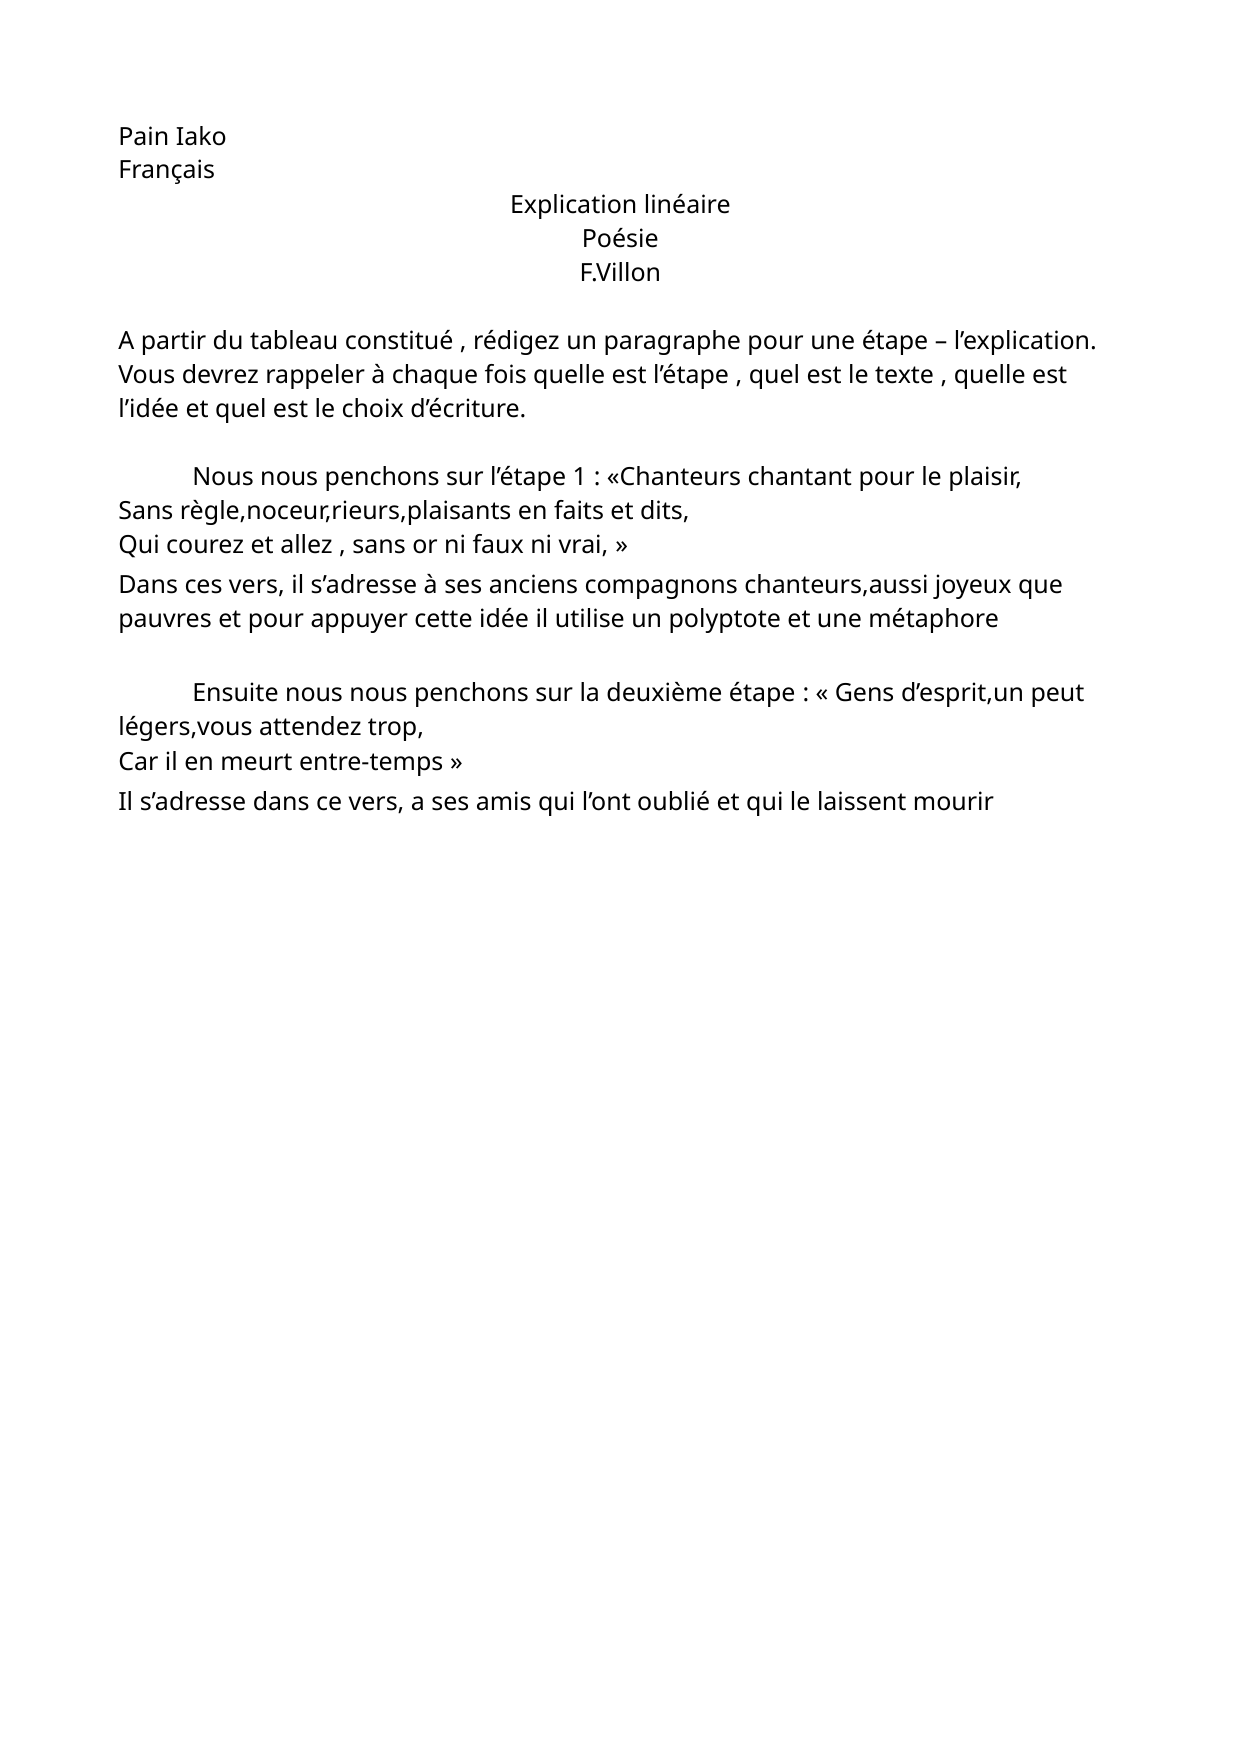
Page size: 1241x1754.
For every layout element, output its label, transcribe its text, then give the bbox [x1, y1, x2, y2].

text A partir du tableau constitué , rédigez un paragraphe pour une étape – l’explication. Vous devrez rappeler à chaque fois quelle est l’étape , quel est le texte , quelle est l’idée et quel est le choix d’écriture. [118, 322, 1122, 425]
text Pain Iako Français [118, 118, 1122, 186]
text Sans règle,noceur,rieurs,plaisants en faits et dits, [118, 493, 1122, 527]
text Dans ces vers, il s’adresse à ses anciens compagnons chanteurs,aussi joyeux que pauvres et pour appuyer cette idée il utilise un polyptote et une métaphore [118, 567, 1122, 635]
text F.Villon [118, 254, 1122, 288]
text Car il en meurt entre-temps » [118, 743, 1122, 777]
text Ensuite nous nous penchons sur la deuxième étape : « Gens d’esprit,un peut légers,vous attendez trop, [118, 675, 1122, 743]
text Il s’adresse dans ce vers, a ses amis qui l’ont oublié et qui le laissent mourir [118, 783, 1122, 817]
text Poésie [118, 220, 1122, 254]
text Nous nous penchons sur l’étape 1 : «Chanteurs chantant pour le plaisir, [118, 425, 1122, 493]
text Explication linéaire [118, 186, 1122, 220]
text Qui courez et allez , sans or ni faux ni vrai, » [118, 527, 1122, 561]
